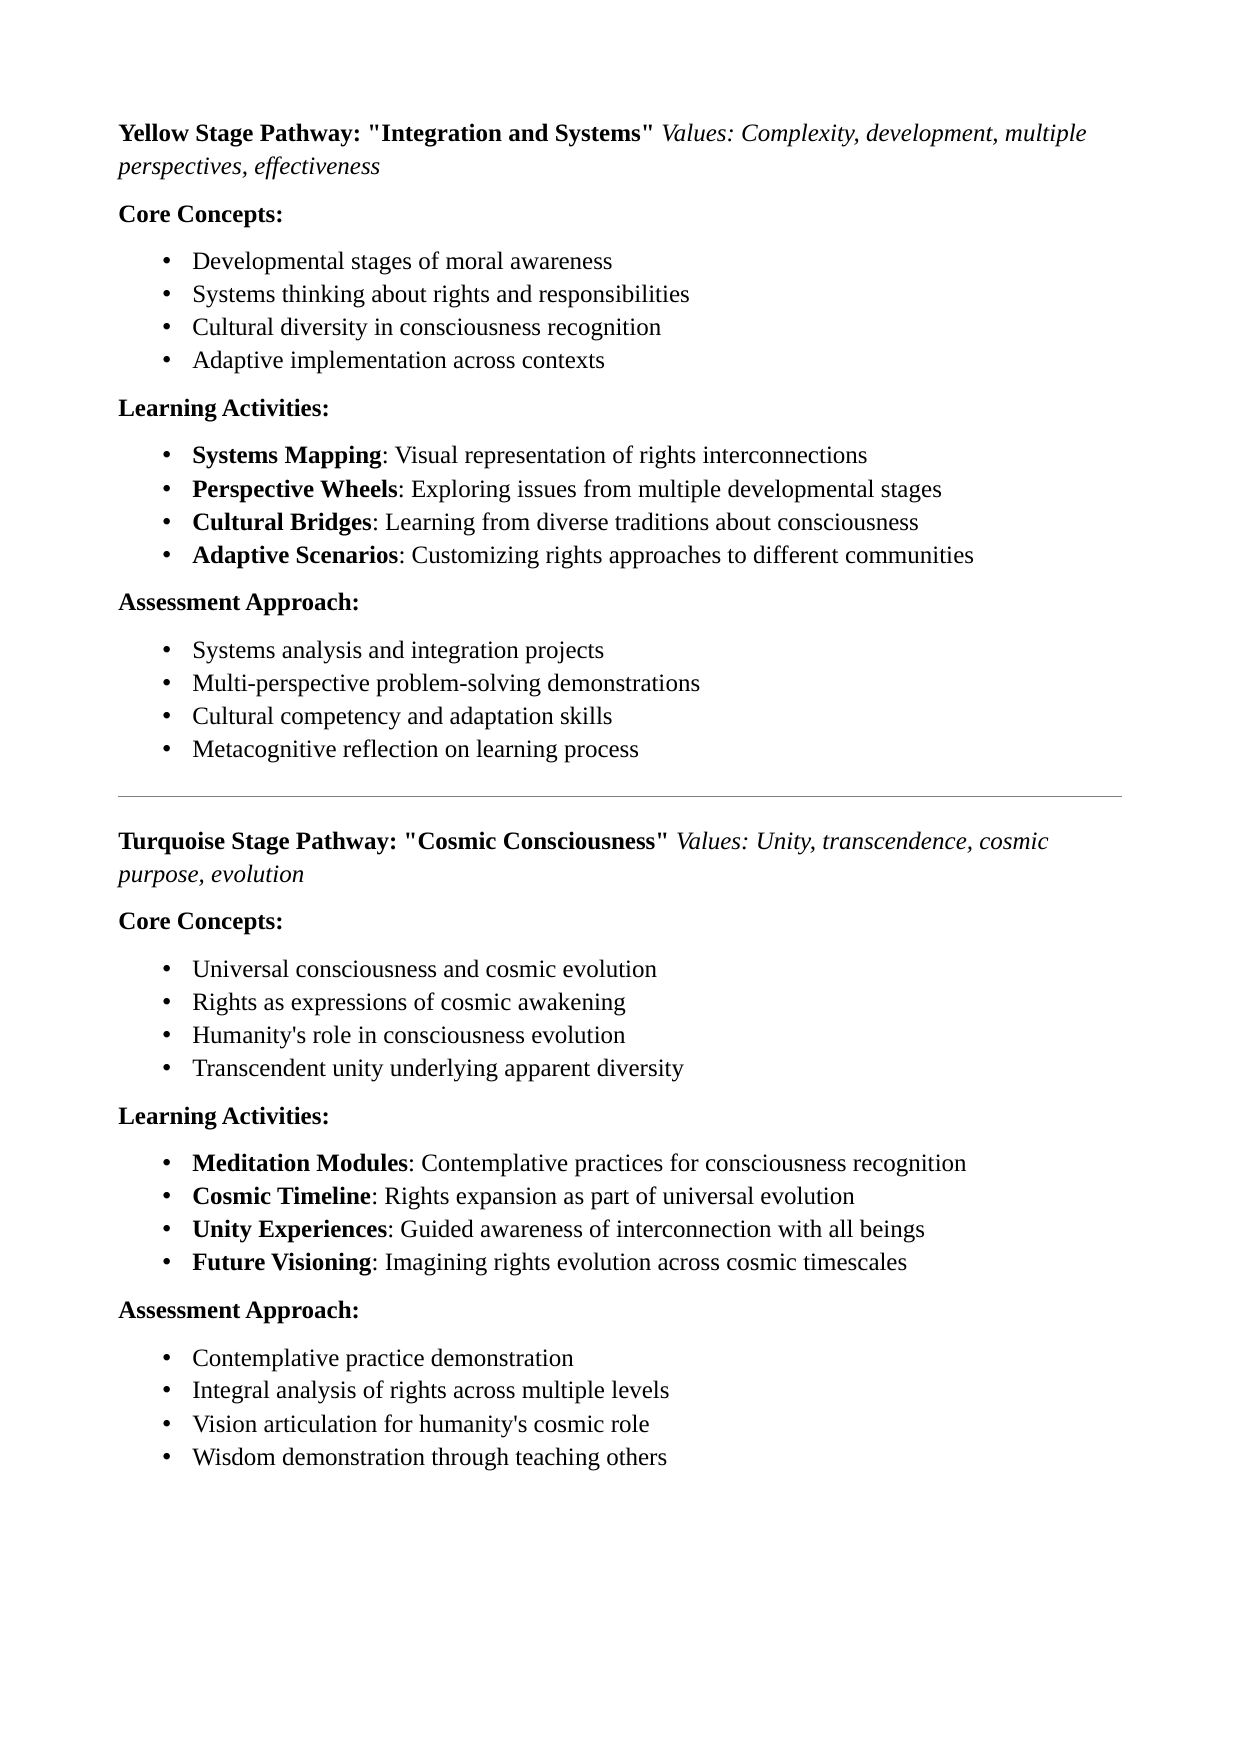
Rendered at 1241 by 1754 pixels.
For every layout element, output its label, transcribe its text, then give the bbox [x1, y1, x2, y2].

list Vision articulation for humanity's cosmic role [162, 1409, 1122, 1437]
list Transcendent unity underlying apparent diversity [162, 1053, 1122, 1082]
text Core Concepts: [118, 906, 1122, 935]
list Rights as expressions of cosmic awakening [162, 987, 1122, 1016]
text Yellow Stage Pathway: "Integration and Systems" Values: Complexity, development, multiple perspectives, effectiveness [118, 118, 1122, 180]
text Core Concepts: [118, 199, 1122, 227]
list Integral analysis of rights across multiple levels [162, 1376, 1122, 1404]
list Wisdom demonstration through teaching others [162, 1442, 1122, 1470]
text Learning Activities: [118, 393, 1122, 422]
text Learning Activities: [118, 1101, 1122, 1129]
list Cultural Bridges: Learning from diverse traditions about consciousness [162, 507, 1122, 535]
list Universal consciousness and cosmic evolution [162, 954, 1122, 983]
list Developmental stages of moral awareness [162, 246, 1122, 275]
list Future Visioning: Imagining rights evolution across cosmic timescales [162, 1247, 1122, 1276]
list Meditation Modules: Contemplative practices for consciousness recognition [162, 1148, 1122, 1177]
text Assessment Approach: [118, 1295, 1122, 1324]
text Turquoise Stage Pathway: "Cosmic Consciousness" Values: Unity, transcendence, cosmic purpose, evolution [118, 826, 1122, 888]
list Systems Mapping: Visual representation of rights interconnections [162, 441, 1122, 469]
list Multi-perspective problem-solving demonstrations [162, 668, 1122, 697]
list Humanity's role in consciousness evolution [162, 1020, 1122, 1049]
list Perspective Wheels: Exploring issues from multiple developmental stages [162, 474, 1122, 502]
list Systems thinking about rights and responsibilities [162, 279, 1122, 308]
list Systems analysis and integration projects [162, 635, 1122, 664]
list Cultural competency and adaptation skills [162, 701, 1122, 730]
list Metacognitive reflection on learning process [162, 734, 1122, 763]
list Adaptive implementation across contexts [162, 345, 1122, 374]
list Cultural diversity in consciousness recognition [162, 312, 1122, 341]
list Cosmic Timeline: Rights expansion as part of universal evolution [162, 1181, 1122, 1210]
list Contemplative practice demonstration [162, 1343, 1122, 1371]
text Assessment Approach: [118, 587, 1122, 616]
list Adaptive Scenarios: Customizing rights approaches to different communities [162, 540, 1122, 568]
list Unity Experiences: Guided awareness of interconnection with all beings [162, 1214, 1122, 1243]
